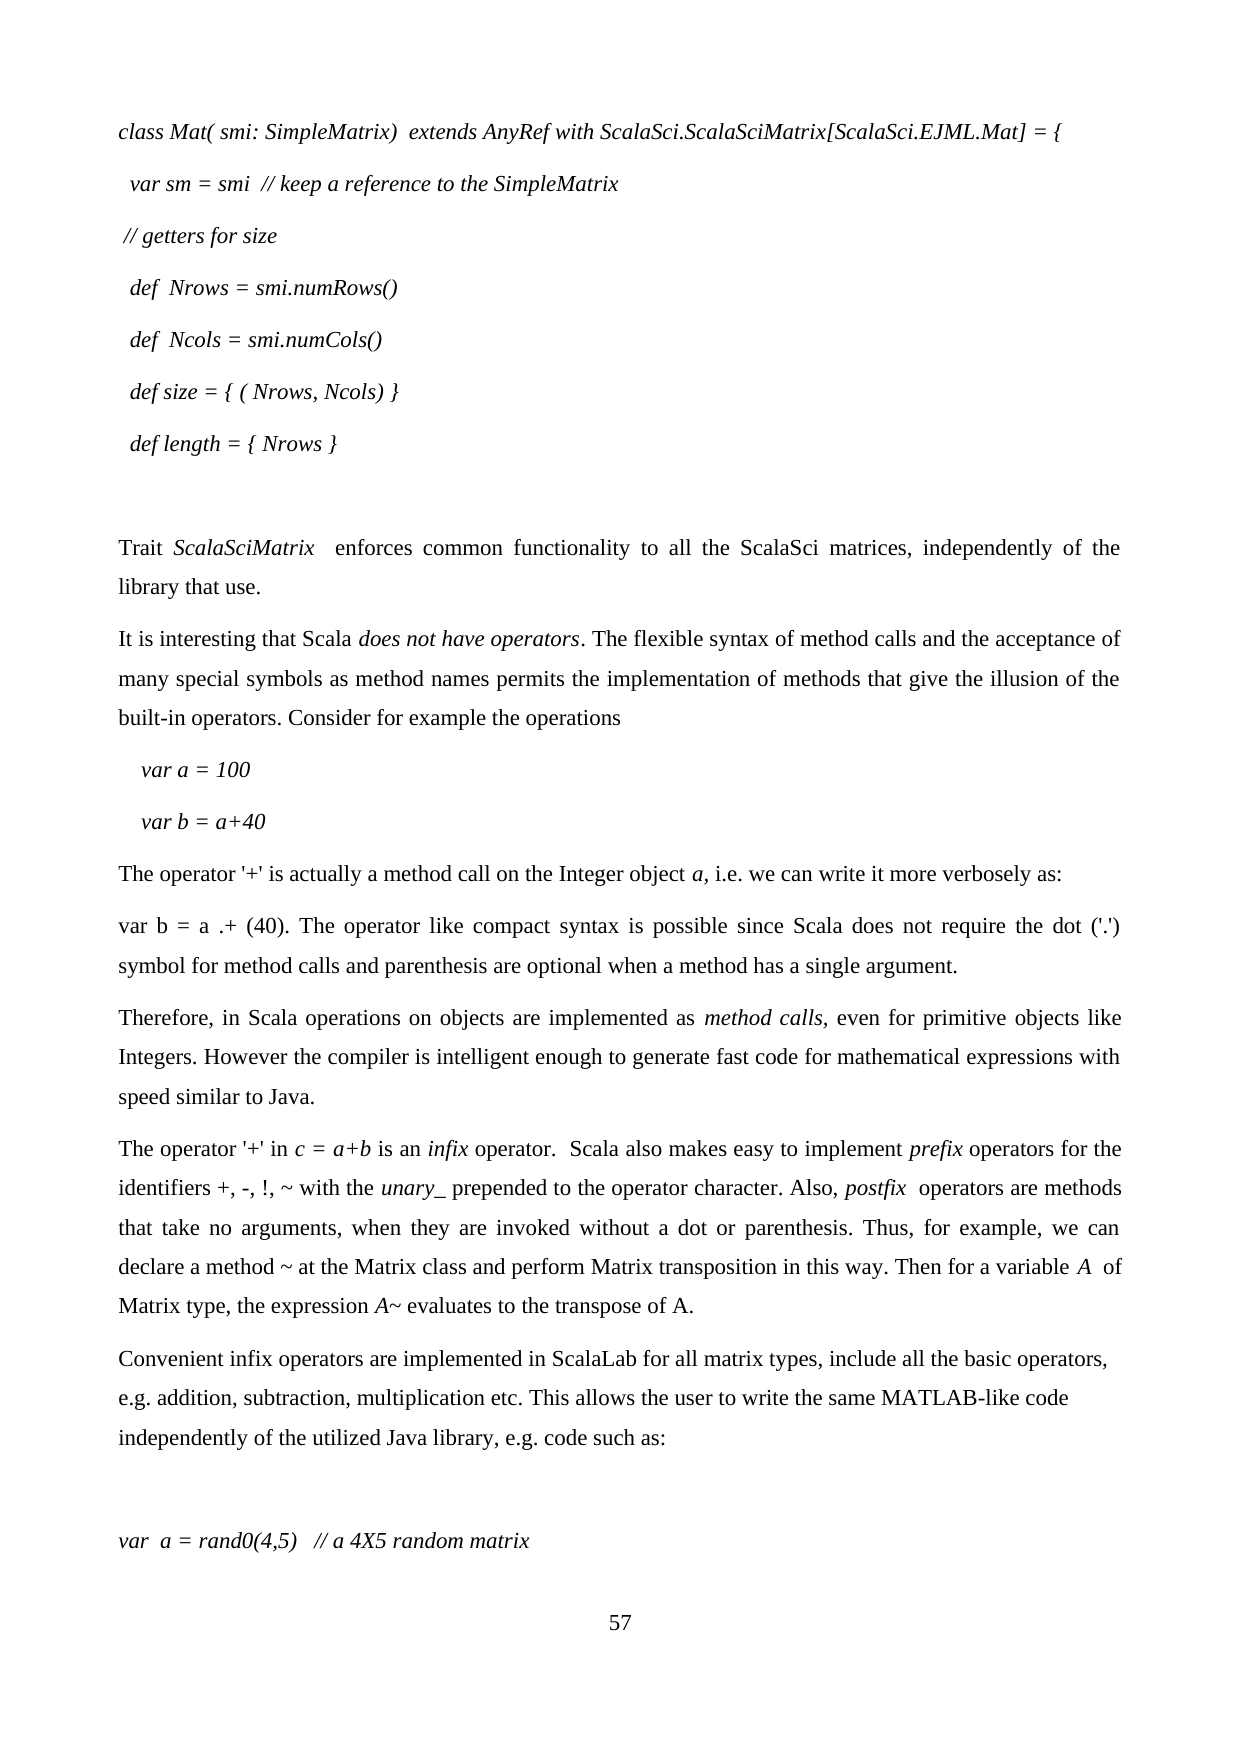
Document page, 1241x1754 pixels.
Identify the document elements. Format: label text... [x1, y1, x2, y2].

text def Ncols = smi.numCols() [118, 326, 1122, 352]
text // getters for size [118, 222, 1122, 248]
text var b = a .+ (40). The operator like compact syntax is possible since Scala does not require the dot ('.') symbol for method calls and parenthesis are optional when a method has a single argument. [118, 912, 1122, 978]
text Convenient infix operators are implemented in ScalaLab for all matrix types, include all the basic operators, e.g. addition, subtraction, multiplication etc. This allows the user to write the same MATLAB-like code independently of the utilized Java library, e.g. code such as: [118, 1344, 1122, 1450]
text def length = { Nrows } [118, 430, 1122, 456]
text var b = a+40 [118, 808, 1122, 835]
text var a = rand0(4,5) // a 4X5 random matrix [118, 1527, 1122, 1554]
text def size = { ( Nrows, Ncols) } [118, 378, 1122, 404]
text Trait ScalaSciMatrix enforces common functionality to all the ScalaSci matrices, independently of the library that use. [118, 534, 1122, 600]
text class Mat( smi: SimpleMatrix) extends AnyRef with ScalaSci.ScalaSciMatrix[ScalaSci.EJML.Mat] = { [118, 118, 1122, 144]
text var sm = smi // keep a reference to the SimpleMatrix [118, 170, 1122, 196]
text Therefore, in Scala operations on objects are implemented as method calls, even for primitive objects like Integers. However the compiler is intelligent enough to generate fast code for mathematical expressions with speed similar to Java. [118, 1004, 1122, 1109]
text It is interesting that Scala does not have operators. The flexible syntax of method calls and the acceptance of many special symbols as method names permits the implementation of methods that give the illusion of the built-in operators. Consider for example the operations [118, 625, 1122, 731]
text The operator '+' in c = a+b is an infix operator. Scala also makes easy to implement prefix operators for the identifiers +, -, !, ~ with the unary_ prepended to the operator character. Also, postfix operators are methods that take no arguments, when they are invoked without a dot or parenthesis. Thus, for example, we can declare a method ~ at the Matrix class and perform Matrix transposition in this way. Then for a variable A of Matrix type, the expression A~ evaluates to the transpose of A. [118, 1135, 1122, 1319]
text The operator '+' is actually a method call on the Integer object a, i.e. we can write it more verbosely as: [118, 860, 1122, 887]
text var a = 100 [118, 756, 1122, 783]
text def Nrows = smi.numRows() [118, 274, 1122, 300]
